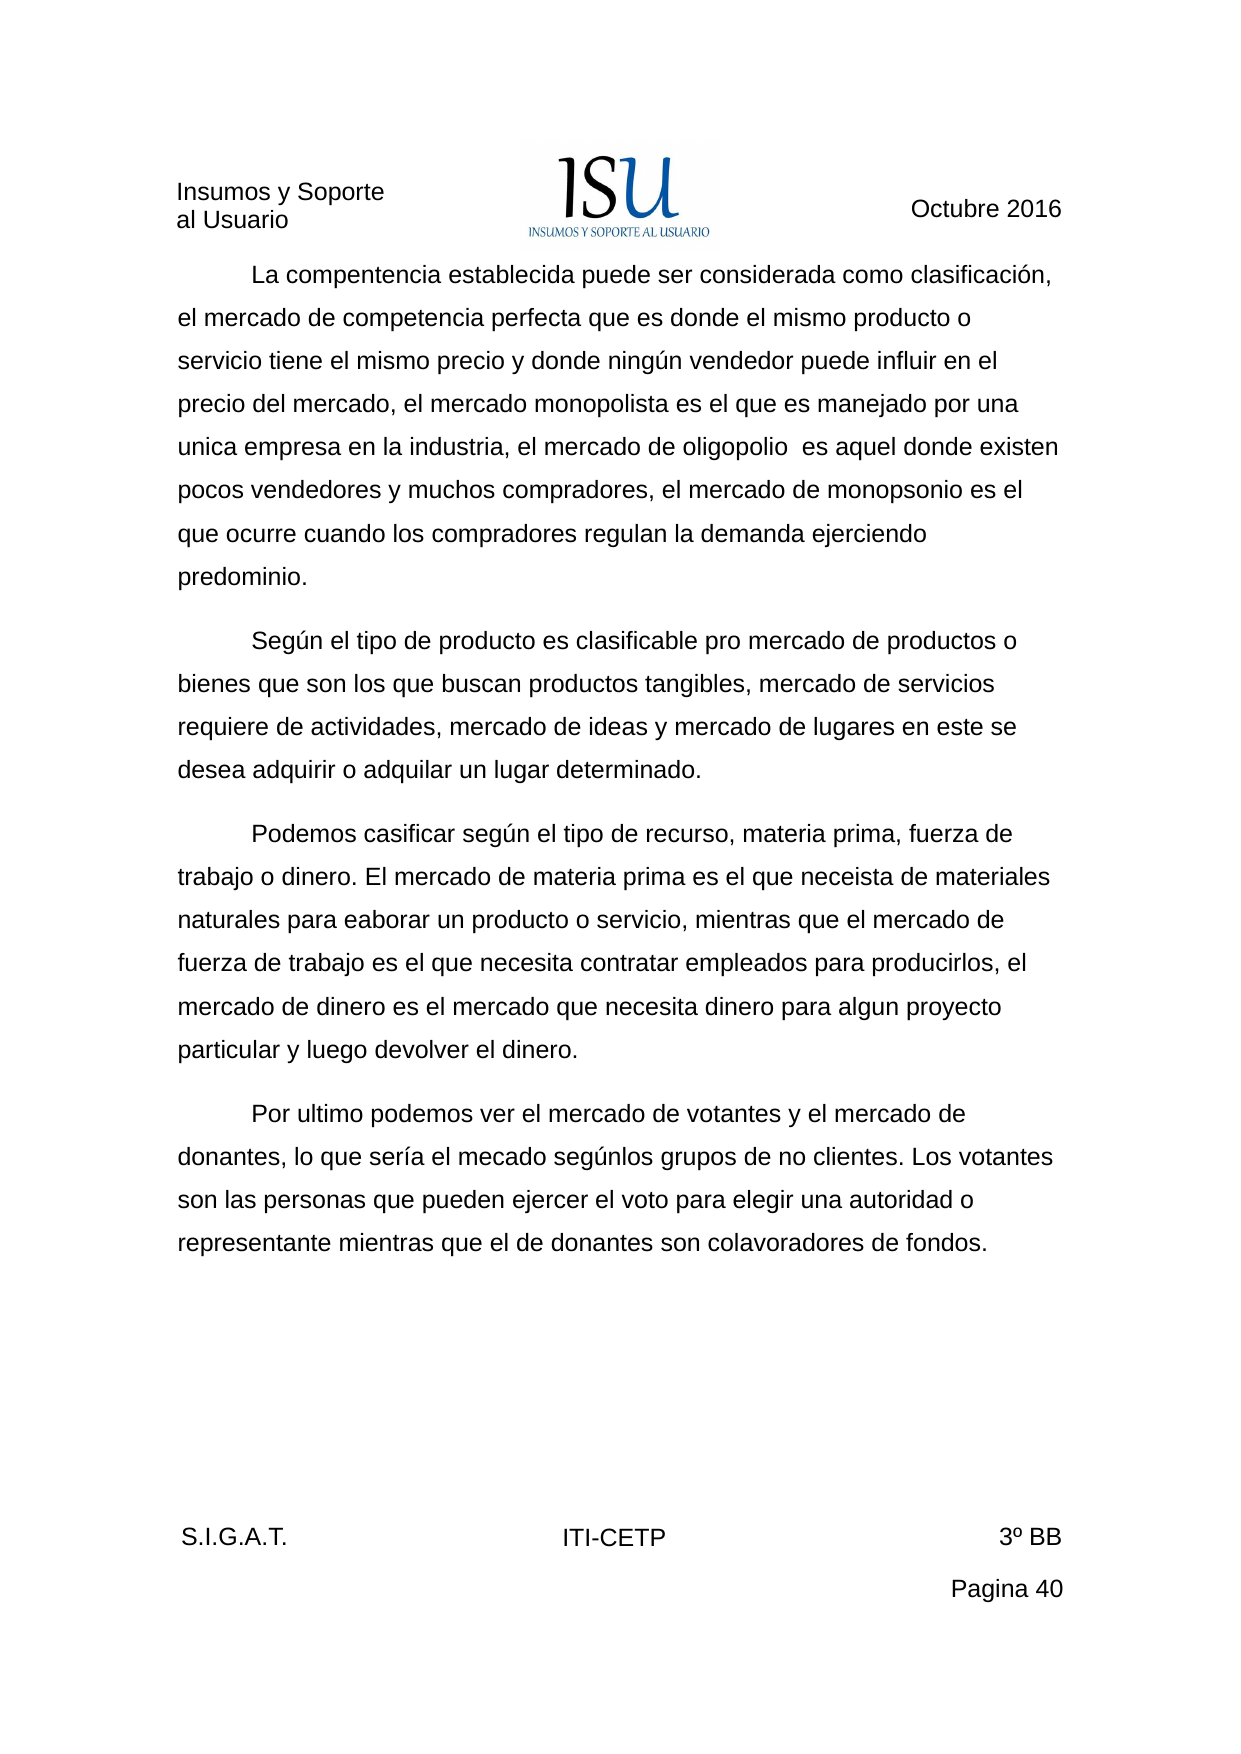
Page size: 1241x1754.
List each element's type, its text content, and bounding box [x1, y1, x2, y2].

text Por ultimo podemos ver el mercado de votantes y el mercado de donantes, lo que sería el mecado segúnlos grupos de no clientes. Los votantes son las personas que pueden ejercer el voto para elegir una autoridad o representante mientras que el de donantes son colavoradores de fondos. [177, 1098, 1063, 1257]
picture [517, 138, 723, 252]
text Podemos casificar según el tipo de recurso, materia prima, fuerza de trabajo o dinero. El mercado de materia prima es el que neceista de materiales naturales para eaborar un producto o servicio, mientras que el mercado de fuerza de trabajo es el que necesita contratar empleados para producirlos, el mercado de dinero es el mercado que necesita dinero para algun proyecto particular y luego devolver el dinero. [177, 819, 1063, 1063]
text La compentencia establecida puede ser considerada como clasificación, el mercado de competencia perfecta que es donde el mismo producto o servicio tiene el mismo precio y donde ningún vendedor puede influir en el precio del mercado, el mercado monopolista es el que es manejado por una unica empresa en la industria, el mercado de oligopolio es aquel donde existen pocos vendedores y muchos compradores, el mercado de monopsonio es el que ocurre cuando los compradores regulan la demanda ejerciendo predominio. [177, 260, 1063, 590]
text Según el tipo de producto es clasificable pro mercado de productos o bienes que son los que buscan productos tangibles, mercado de servicios requiere de actividades, mercado de ideas y mercado de lugares en este se desea adquirir o adquilar un lugar determinado. [177, 626, 1063, 784]
